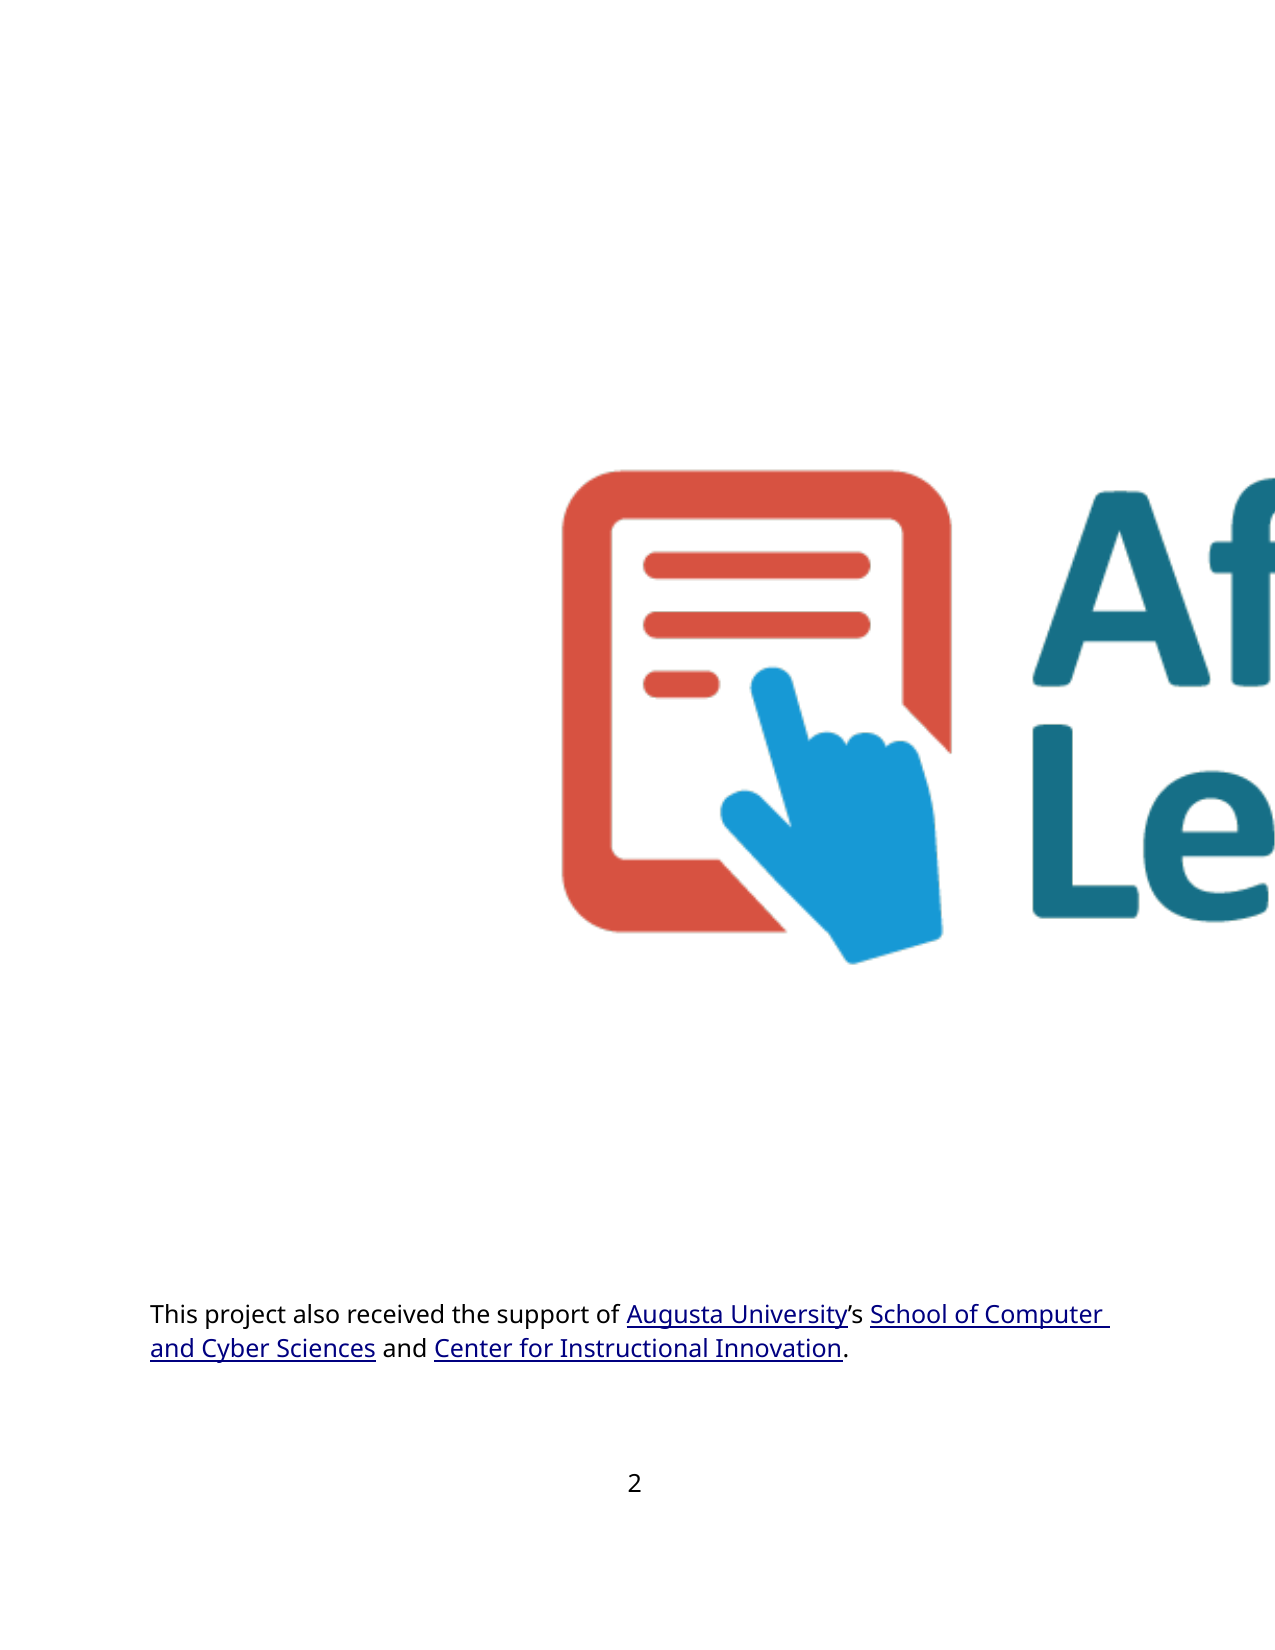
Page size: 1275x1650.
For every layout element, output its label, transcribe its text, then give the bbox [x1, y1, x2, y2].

picture [150, 150, 1275, 1280]
text This project also received the support of Augusta University’s School of Computer and Cyber Sciences and Center for Instructional Innovation. [150, 1297, 1125, 1365]
